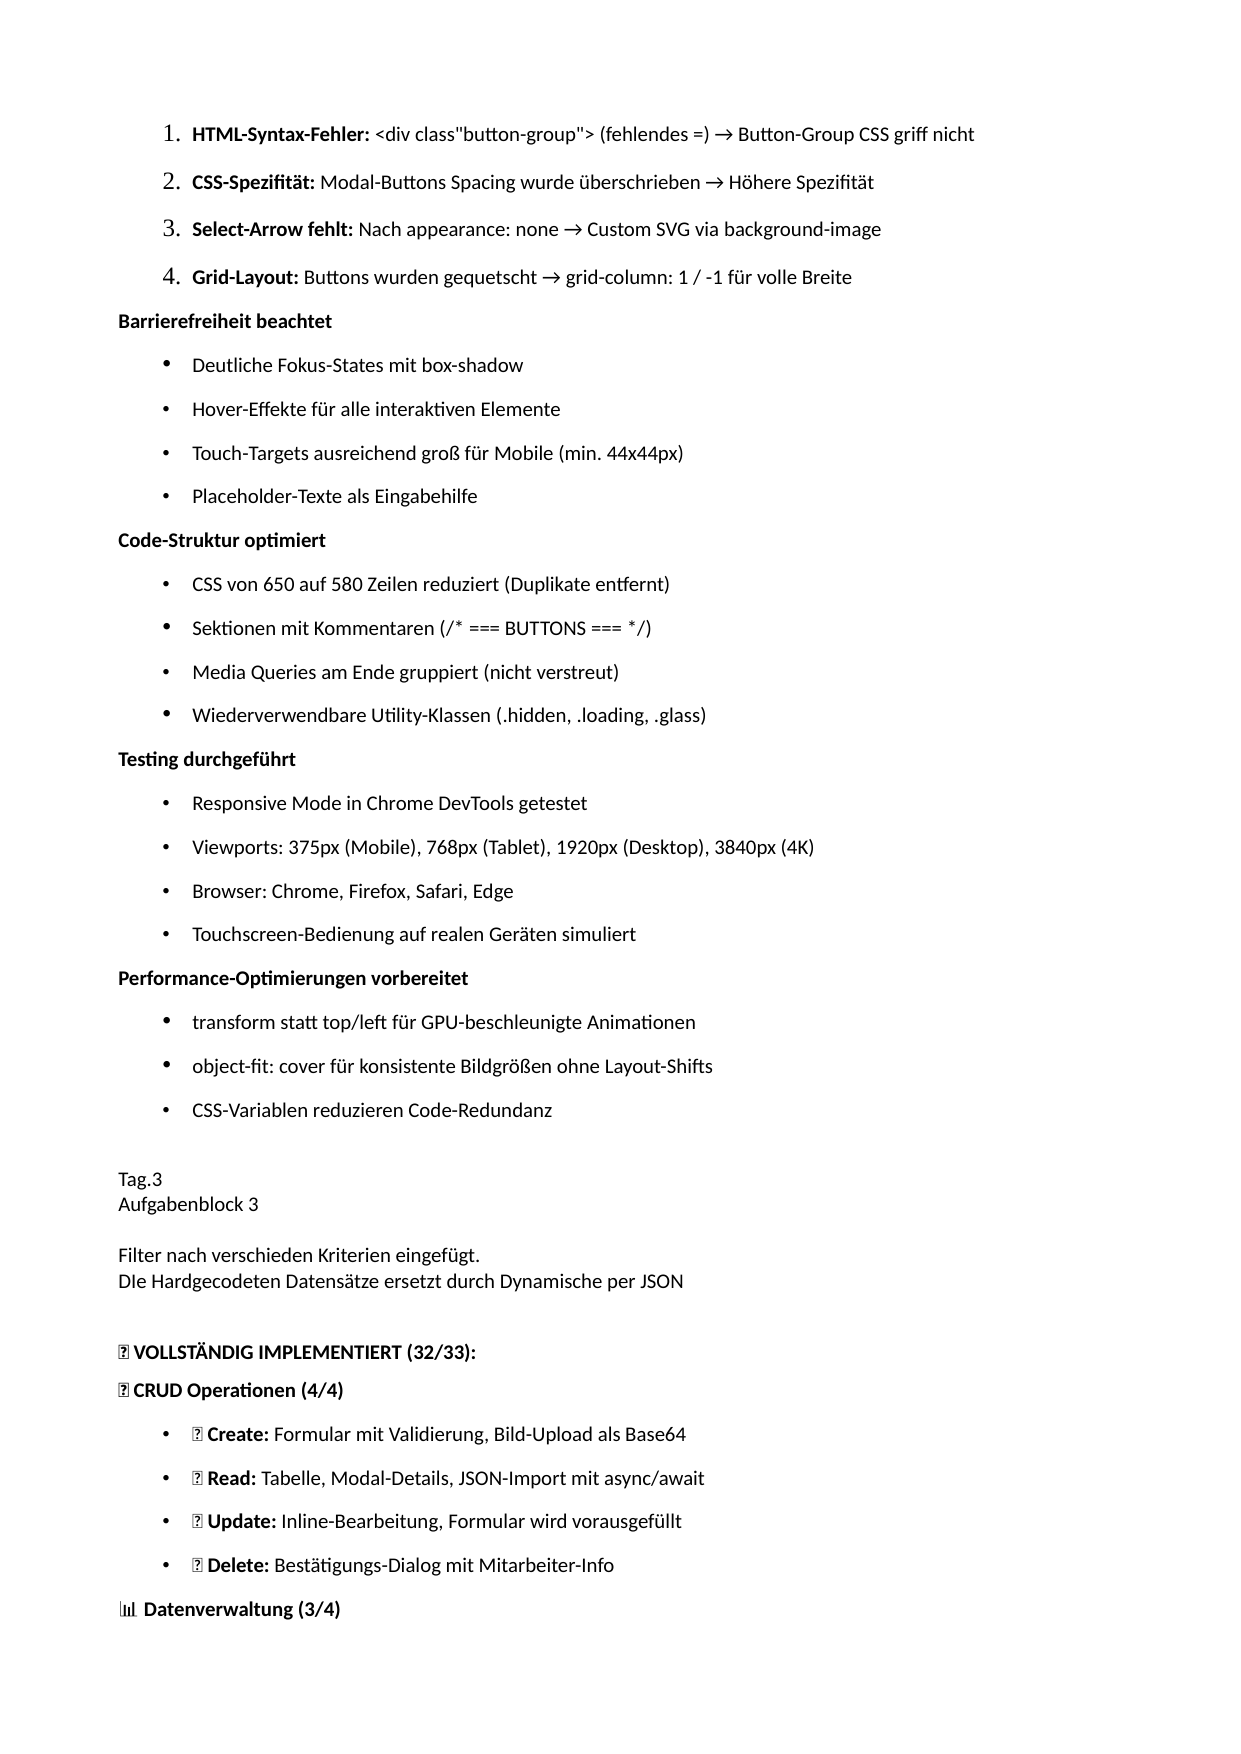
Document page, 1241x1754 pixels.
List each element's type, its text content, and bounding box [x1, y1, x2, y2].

list Hover-Effekte für alle interaktiven Elemente [162, 396, 1122, 422]
list Wiederverwendbare Utility-Klassen (.hidden, .loading, .glass) [162, 703, 1122, 728]
list CSS-Variablen reduzieren Code-Redundanz [162, 1097, 1122, 1122]
list ✅ Delete: Bestätigungs-Dialog mit Mitarbeiter-Info [162, 1552, 1122, 1578]
text Tag.3 [118, 1166, 1122, 1192]
list ✅ Create: Formular mit Validierung, Bild-Upload als Base64 [162, 1421, 1122, 1447]
list ✅ Read: Tabelle, Modal-Details, JSON-Import mit async/await [162, 1465, 1122, 1490]
subtitle ✅ VOLLSTÄNDIG IMPLEMENTIERT (32/33): [118, 1339, 1122, 1365]
text Testing durchgeführt [118, 747, 1122, 772]
list Touch-Targets ausreichend groß für Mobile (min. 44x44px) [162, 440, 1122, 465]
list Viewports: 375px (Mobile), 768px (Tablet), 1920px (Desktop), 3840px (4K) [162, 834, 1122, 859]
text Code-Struktur optimiert [118, 527, 1122, 553]
list HTML-Syntax-Fehler: <div class"button-group"> (fehlendes =) → Button-Group CSS griff nicht [162, 118, 1122, 147]
text Performance-Optimierungen vorbereitet [118, 965, 1122, 991]
list Deutliche Fokus-States mit box-shadow [162, 352, 1122, 378]
list Sektionen mit Kommentaren (/* === BUTTONS === */) [162, 615, 1122, 641]
list CSS-Spezifität: Modal-Buttons Spacing wurde überschrieben → Höhere Spezifität [162, 166, 1122, 194]
text 📊 Datenverwaltung (3/4) [118, 1596, 1122, 1622]
text Barrierefreiheit beachtet [118, 308, 1122, 334]
list Touchscreen-Bedienung auf realen Geräten simuliert [162, 922, 1122, 947]
list Select-Arrow fehlt: Nach appearance: none → Custom SVG via background-image [162, 213, 1122, 242]
list CSS von 650 auf 580 Zeilen reduziert (Duplikate entfernt) [162, 571, 1122, 597]
text Filter nach verschieden Kriterien eingefügt. [118, 1242, 1122, 1268]
list transform statt top/left für GPU-beschleunigte Animationen [162, 1009, 1122, 1035]
list Placeholder-Texte als Eingabehilfe [162, 484, 1122, 509]
list Responsive Mode in Chrome DevTools getestet [162, 790, 1122, 816]
text DIe Hardgecodeten Datensätze ersetzt durch Dynamische per JSON [118, 1268, 1122, 1293]
list Browser: Chrome, Firefox, Safari, Edge [162, 878, 1122, 903]
list Media Queries am Ende gruppiert (nicht verstreut) [162, 659, 1122, 684]
list object-fit: cover für konsistente Bildgrößen ohne Layout-Shifts [162, 1053, 1122, 1079]
text Aufgabenblock 3 [118, 1192, 1122, 1217]
list Grid-Layout: Buttons wurden gequetscht → grid-column: 1 / -1 für volle Breite [162, 261, 1122, 290]
list ✅ Update: Inline-Bearbeitung, Formular wird vorausgefüllt [162, 1509, 1122, 1534]
text 🔧 CRUD Operationen (4/4) [118, 1377, 1122, 1403]
